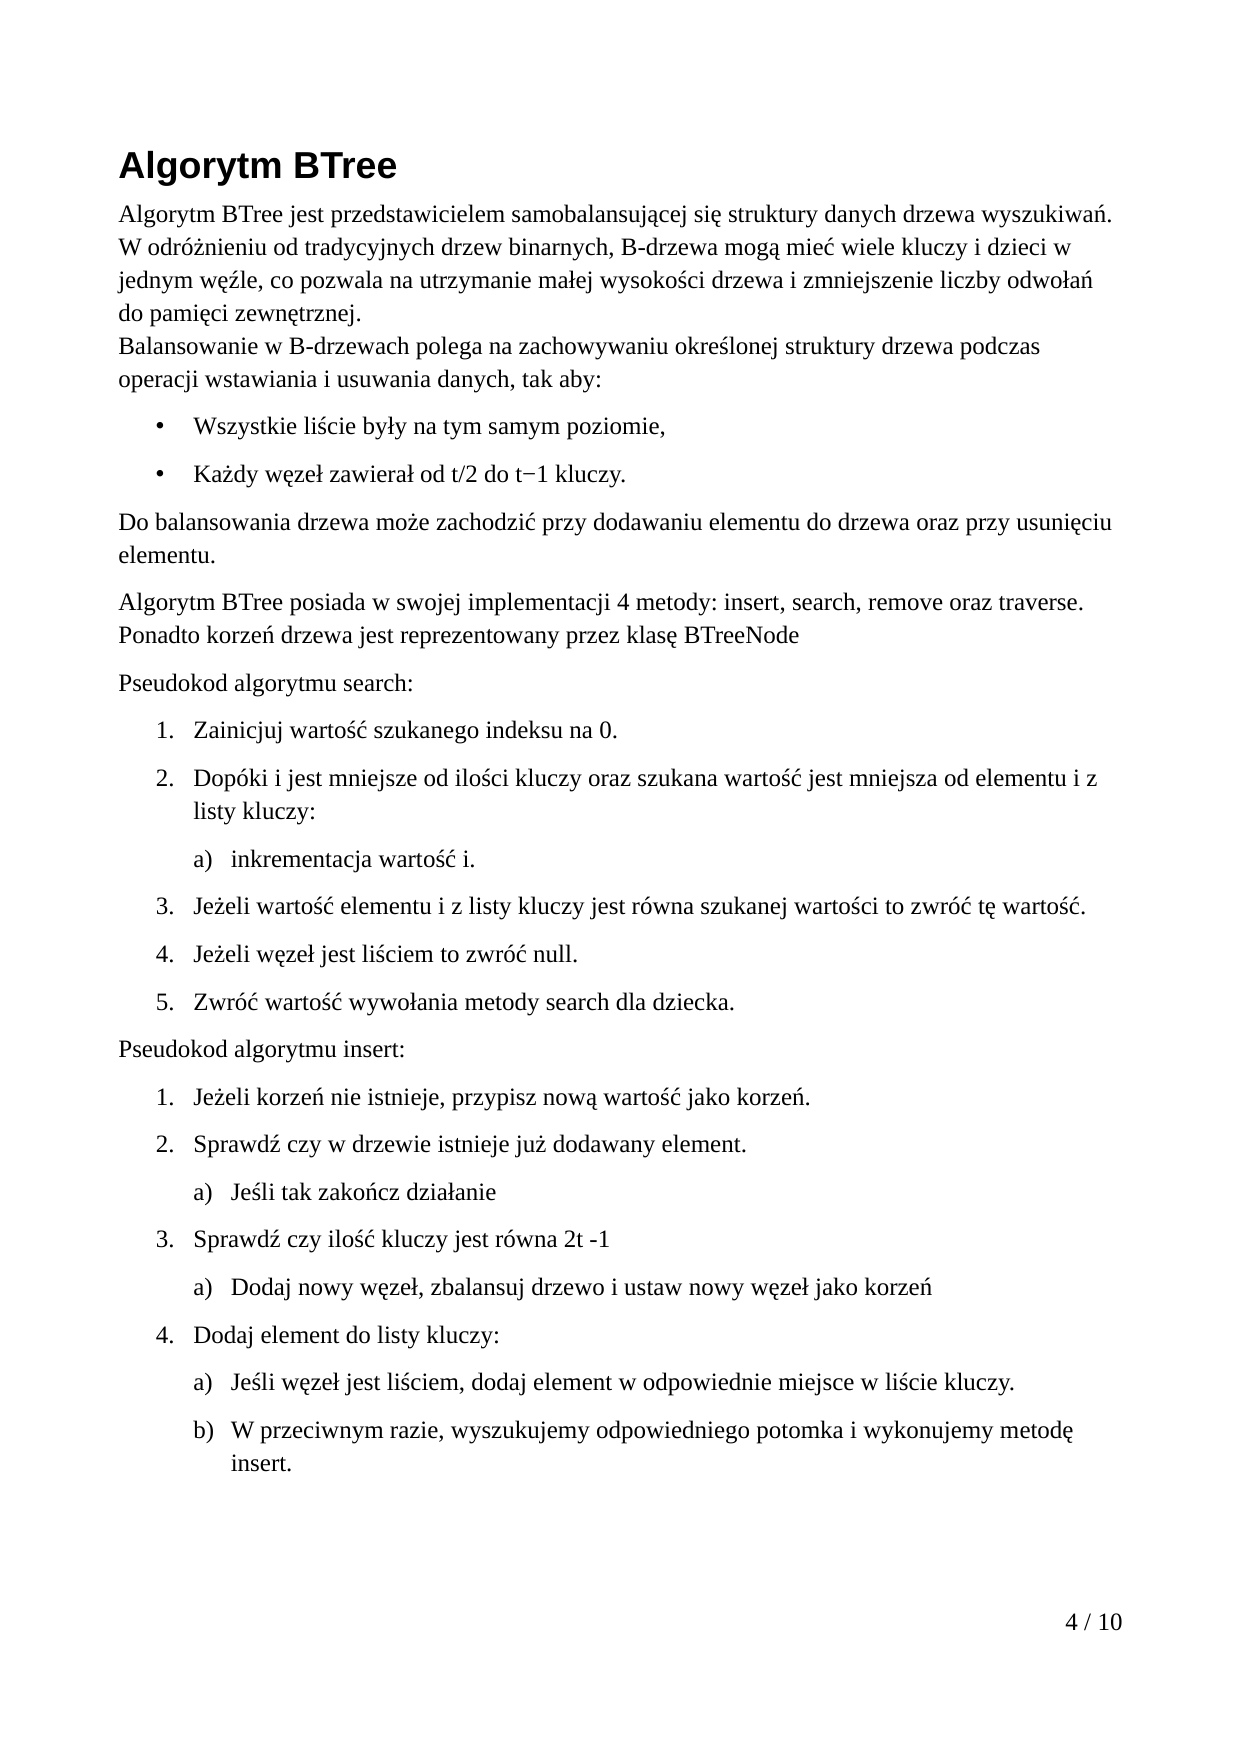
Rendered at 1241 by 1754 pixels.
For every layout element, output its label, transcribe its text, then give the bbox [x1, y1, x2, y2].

list Zwróć wartość wywołania metody search dla dziecka. [156, 987, 1122, 1015]
list Jeżeli korzeń nie istnieje, przypisz nową wartość jako korzeń. [156, 1082, 1122, 1111]
list Zainicjuj wartość szukanego indeksu na 0. [156, 716, 1122, 744]
list Jeżeli węzeł jest liściem to zwróć null. [156, 939, 1122, 968]
list Wszystkie liście były na tym samym poziomie, [156, 411, 1122, 440]
list Każdy węzeł zawierał od t/2 do t−1 kluczy. [156, 459, 1122, 488]
list Sprawdź czy w drzewie istnieje już dodawany element. [156, 1129, 1122, 1158]
text Algorytm BTree posiada w swojej implementacji 4 metody: insert, search, remove oraz traverse. Ponadto korzeń drzewa jest reprezentowany przez klasę BTreeNode [118, 587, 1122, 649]
list Jeżeli wartość elementu i z listy kluczy jest równa szukanej wartości to zwróć tę wartość. [156, 891, 1122, 920]
list Dodaj element do listy kluczy: [156, 1320, 1122, 1348]
list Jeśli węzeł jest liściem, dodaj element w odpowiednie miejsce w liście kluczy. [193, 1367, 1122, 1396]
list Dopóki i jest mniejsze od ilości kluczy oraz szukana wartość jest mniejsza od elementu i z listy kluczy: [156, 763, 1122, 825]
text Do balansowania drzewa może zachodzić przy dodawaniu elementu do drzewa oraz przy usunięciu elementu. [118, 507, 1122, 568]
list Jeśli tak zakończ działanie [193, 1177, 1122, 1206]
list inkrementacja wartość i. [193, 844, 1122, 872]
list Sprawdź czy ilość kluczy jest równa 2t -1 [156, 1224, 1122, 1253]
text Pseudokod algorytmu insert: [118, 1034, 1122, 1063]
text Pseudokod algorytmu search: [118, 668, 1122, 697]
list W przeciwnym razie, wyszukujemy odpowiedniego potomka i wykonujemy metodę insert. [193, 1415, 1122, 1477]
list Dodaj nowy węzeł, zbalansuj drzewo i ustaw nowy węzeł jako korzeń [193, 1272, 1122, 1301]
text Algorytm BTree jest przedstawicielem samobalansującej się struktury danych drzewa wyszukiwań. W odróżnieniu od tradycyjnych drzew binarnych, B-drzewa mogą mieć wiele kluczy i dzieci w jednym węźle, co pozwala na utrzymanie małej wysokości drzewa i zmniejszenie liczby odwołań do pamięci zewnętrznej. Balansowanie w B-drzewach polega na zachowywaniu określonej struktury drzewa podczas operacji wstawiania i usuwania danych, tak aby: [118, 199, 1122, 393]
subtitle Algorytm BTree [118, 143, 1122, 186]
